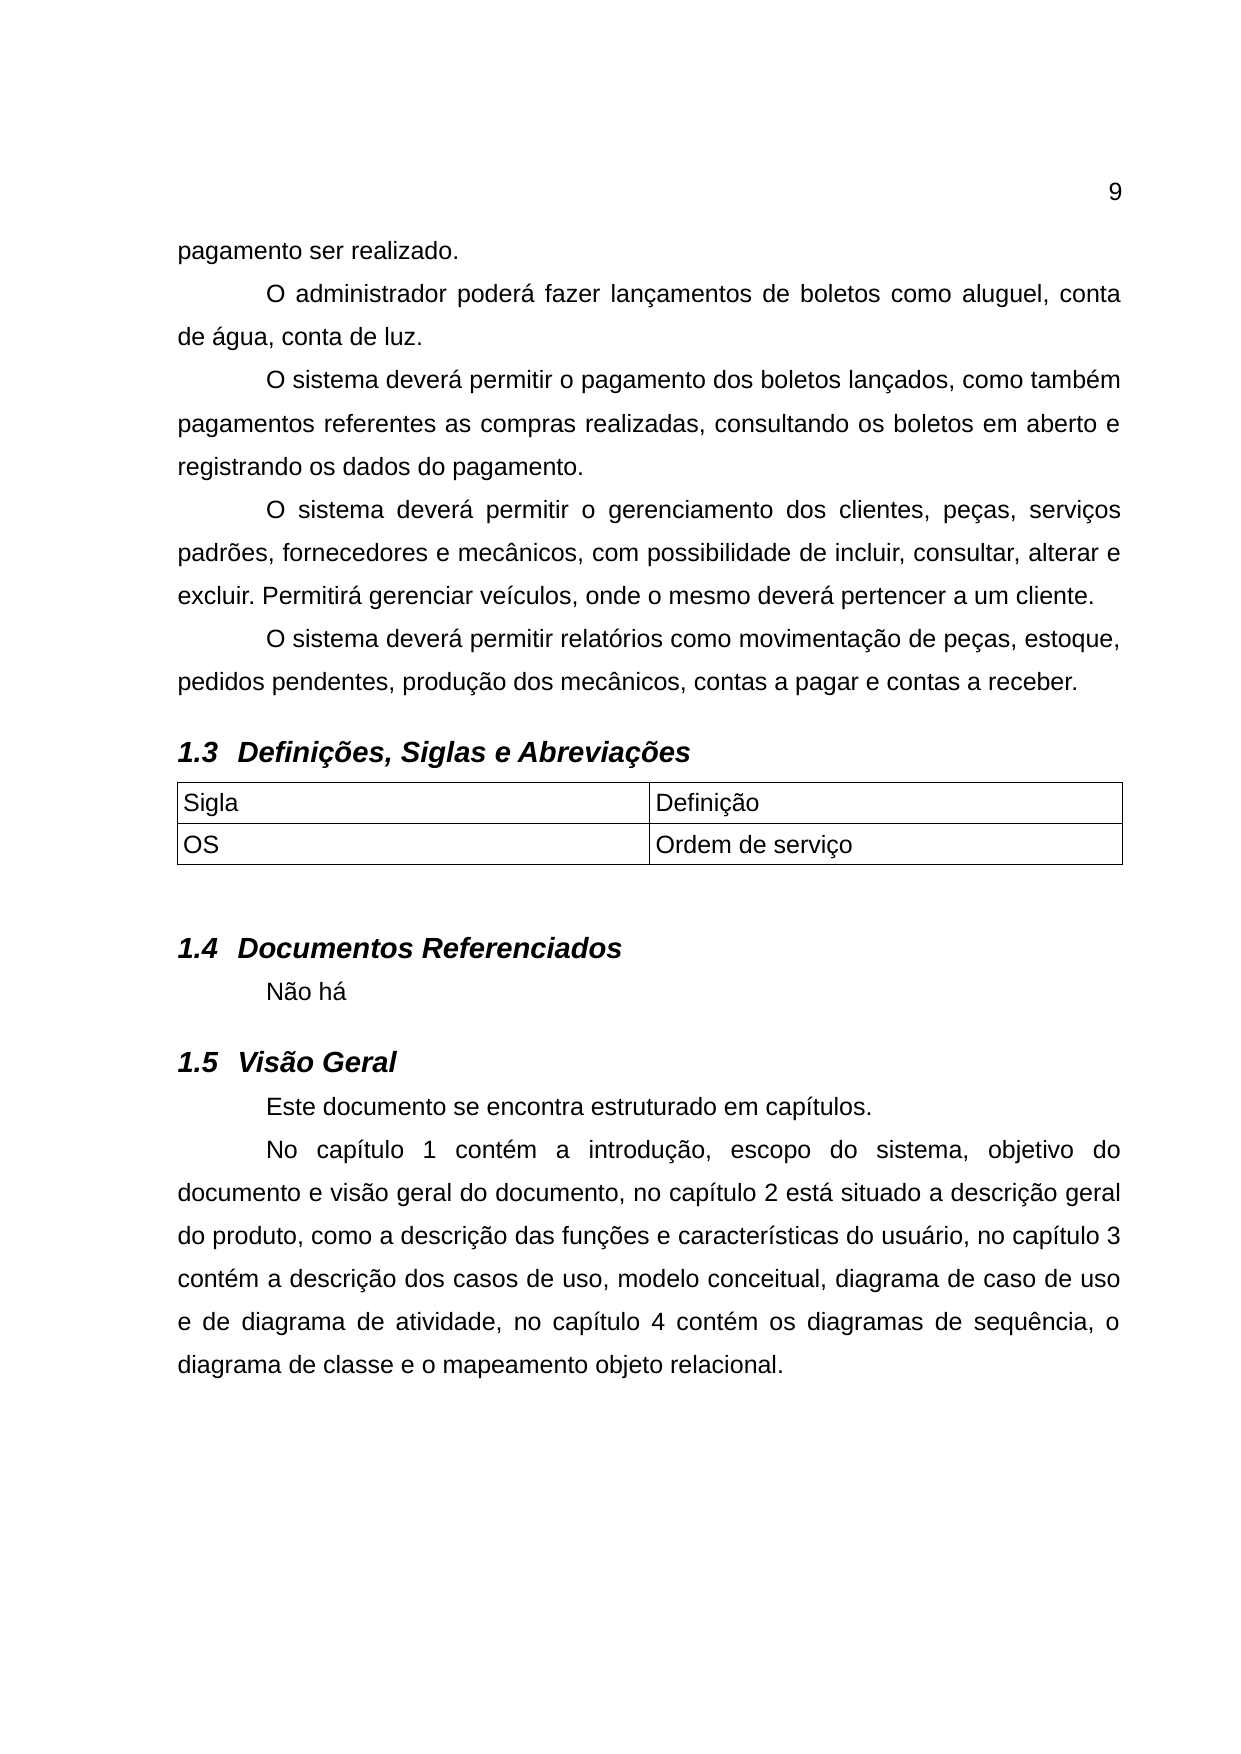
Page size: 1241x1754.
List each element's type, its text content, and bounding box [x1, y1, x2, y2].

table_cell Ordem de serviço [650, 824, 1122, 864]
subtitle Visão Geral [177, 1046, 1122, 1079]
text O sistema deverá permitir o gerenciamento dos clientes, peças, serviços padrões, fornecedores e mecânicos, com possibilidade de incluir, consultar, alterar e excluir. Permitirá gerenciar veículos, onde o mesmo deverá pertencer a um cliente. [177, 495, 1122, 610]
subtitle Definições, Siglas e Abreviações [177, 736, 1122, 769]
subtitle Documentos Referenciados [177, 931, 1122, 965]
text O administrador poderá fazer lançamentos de boletos como aluguel, conta de água, conta de luz. [177, 279, 1122, 351]
text Este documento se encontra estruturado em capítulos. [177, 1092, 1122, 1120]
table_cell OS [178, 824, 649, 864]
text pagamento ser realizado. [177, 236, 1122, 265]
table_header Definição [650, 783, 1122, 823]
table_header Sigla [178, 783, 649, 823]
text Não há [177, 977, 1122, 1006]
text O sistema deverá permitir relatórios como movimentação de peças, estoque, pedidos pendentes, produção dos mecânicos, contas a pagar e contas a receber. [177, 624, 1122, 696]
text No capítulo 1 contém a introdução, escopo do sistema, objetivo do documento e visão geral do documento, no capítulo 2 está situado a descrição geral do produto, como a descrição das funções e características do usuário, no capítulo 3 contém a descrição dos casos de uso, modelo conceitual, diagrama de caso de uso e de diagrama de atividade, no capítulo 4 contém os diagramas de sequência, o diagrama de classe e o mapeamento objeto relacional. [177, 1135, 1122, 1379]
text O sistema deverá permitir o pagamento dos boletos lançados, como também pagamentos referentes as compras realizadas, consultando os boletos em aberto e registrando os dados do pagamento. [177, 366, 1122, 481]
